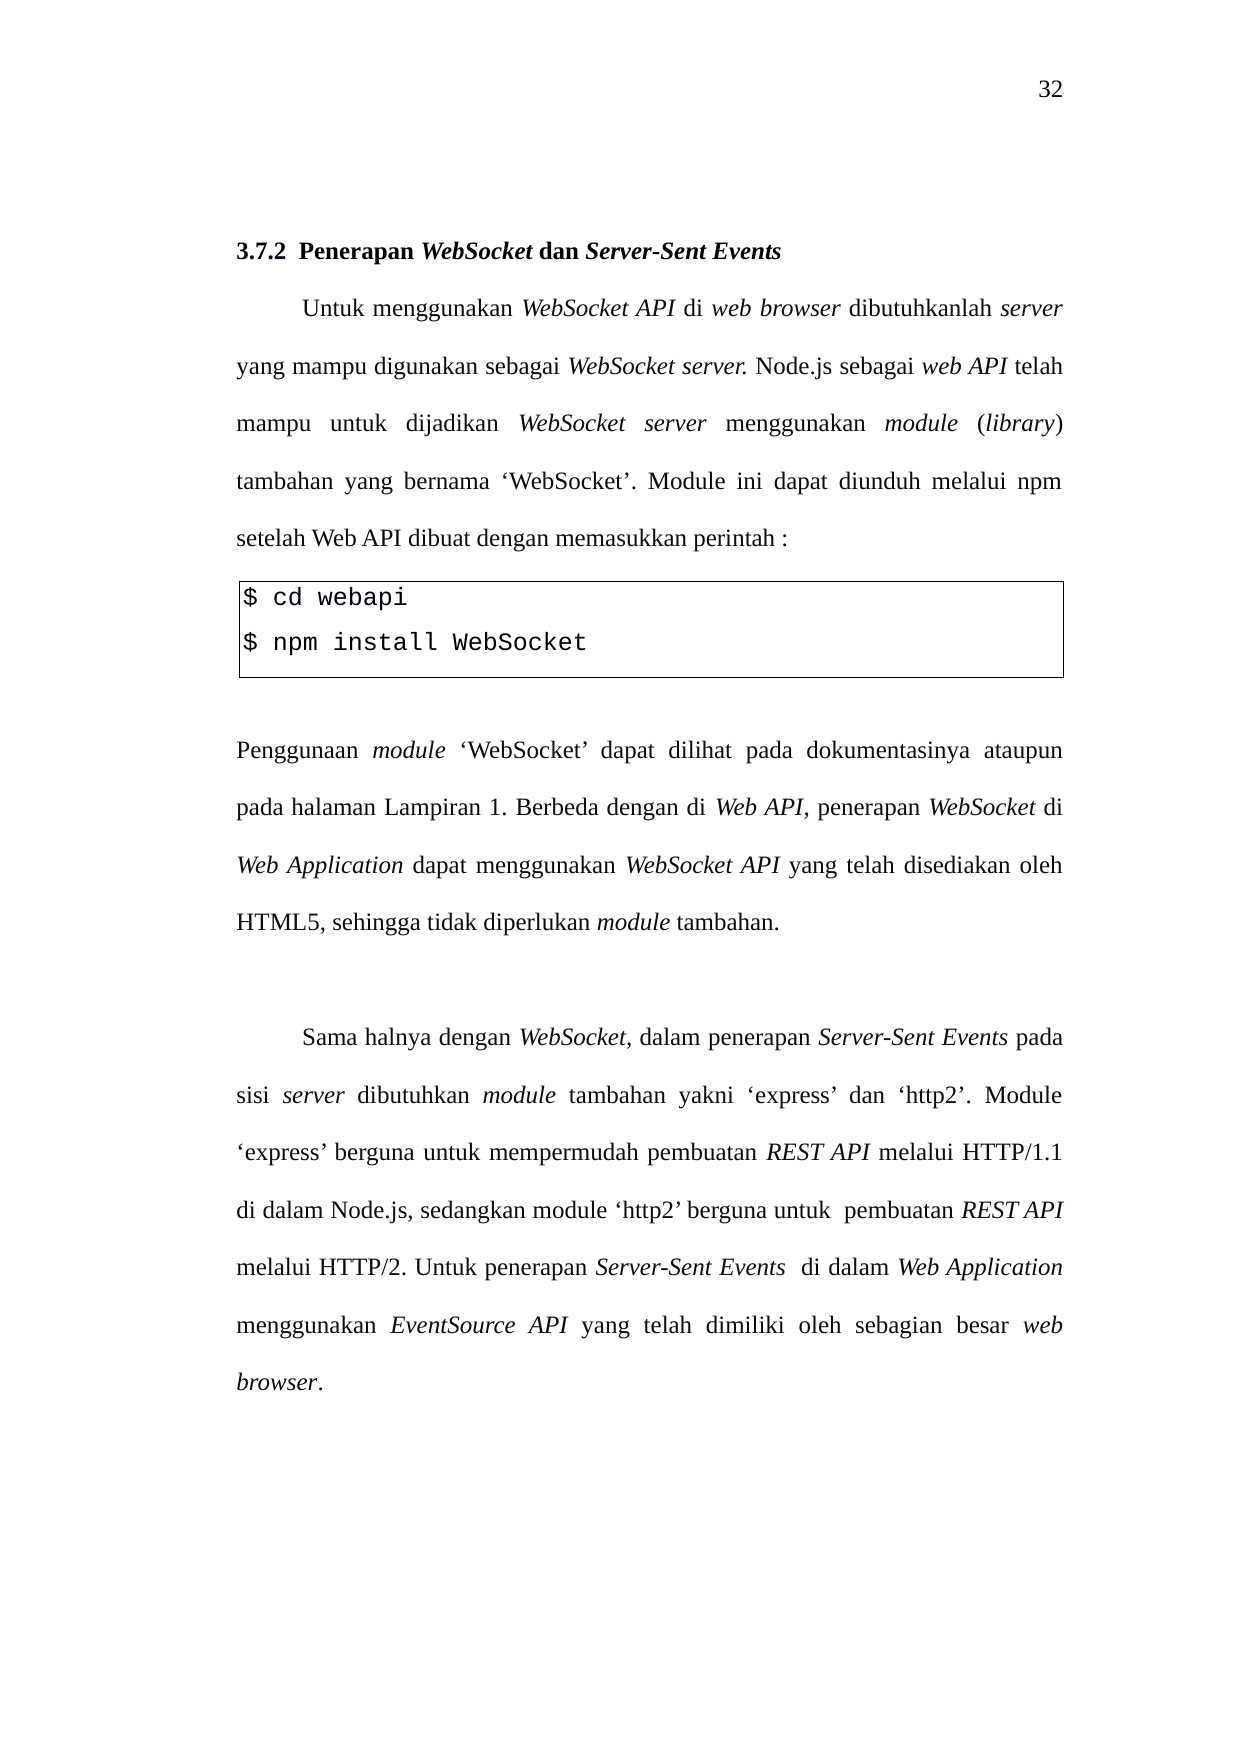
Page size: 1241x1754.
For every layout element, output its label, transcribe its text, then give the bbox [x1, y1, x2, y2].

text Untuk menggunakan WebSocket API di web browser dibutuhkanlah server yang mampu digunakan sebagai WebSocket server. Node.js sebagai web API telah mampu untuk dijadikan WebSocket server menggunakan module (library) tambahan yang bernama ‘WebSocket’. Module ini dapat diunduh melalui npm setelah Web API dibuat dengan memasukkan perintah : [236, 293, 1063, 552]
subtitle 3.7.2 Penerapan WebSocket dan Server-Sent Events [236, 236, 1063, 265]
table_header $ cd webapi $ npm install WebSocket [240, 582, 1063, 677]
text Sama halnya dengan WebSocket, dalam penerapan Server-Sent Events pada sisi server dibutuhkan module tambahan yakni ‘express’ dan ‘http2’. Module ‘express’ berguna untuk mempermudah pembuatan REST API melalui HTTP/1.1 di dalam Node.js, sedangkan module ‘http2’ berguna untuk pembuatan REST API melalui HTTP/2. Untuk penerapan Server-Sent Events di dalam Web Application menggunakan EventSource API yang telah dimiliki oleh sebagian besar web browser. [236, 1022, 1063, 1396]
text Penggunaan module ‘WebSocket’ dapat dilihat pada dokumentasinya ataupun pada halaman Lampiran 1. Berbeda dengan di Web API, penerapan WebSocket di Web Application dapat menggunakan WebSocket API yang telah disediakan oleh HTML5, sehingga tidak diperlukan module tambahan. [236, 735, 1063, 936]
